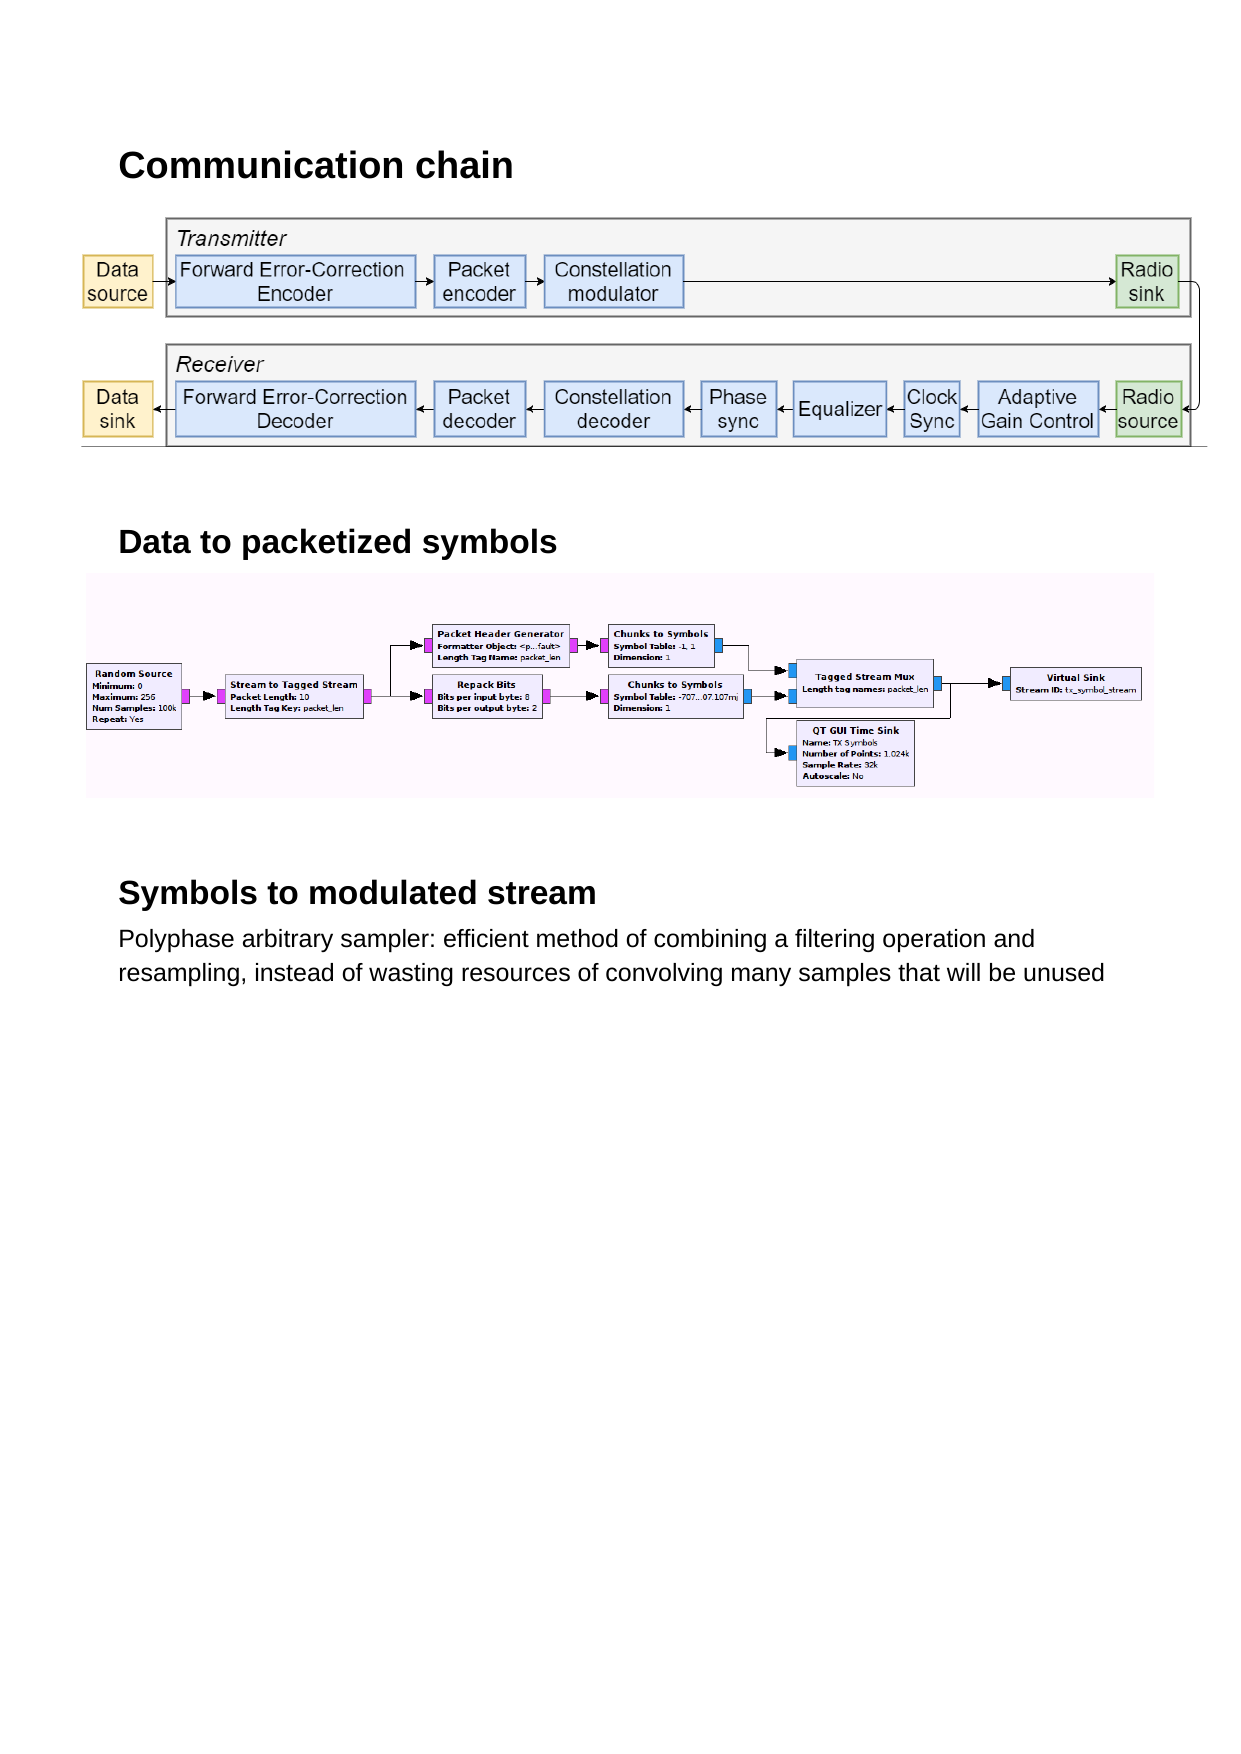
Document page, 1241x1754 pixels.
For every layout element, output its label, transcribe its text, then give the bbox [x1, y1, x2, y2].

text Polyphase arbitrary sampler: efficient method of combining a filtering operation and resampling, instead of wasting resources of convolving many samples that will be unused [118, 924, 1122, 987]
subtitle Data to packetized symbols [118, 522, 1122, 561]
subtitle Symbols to modulated stream [118, 873, 1122, 911]
picture [86, 573, 1155, 798]
subtitle Communication chain [118, 143, 1122, 187]
